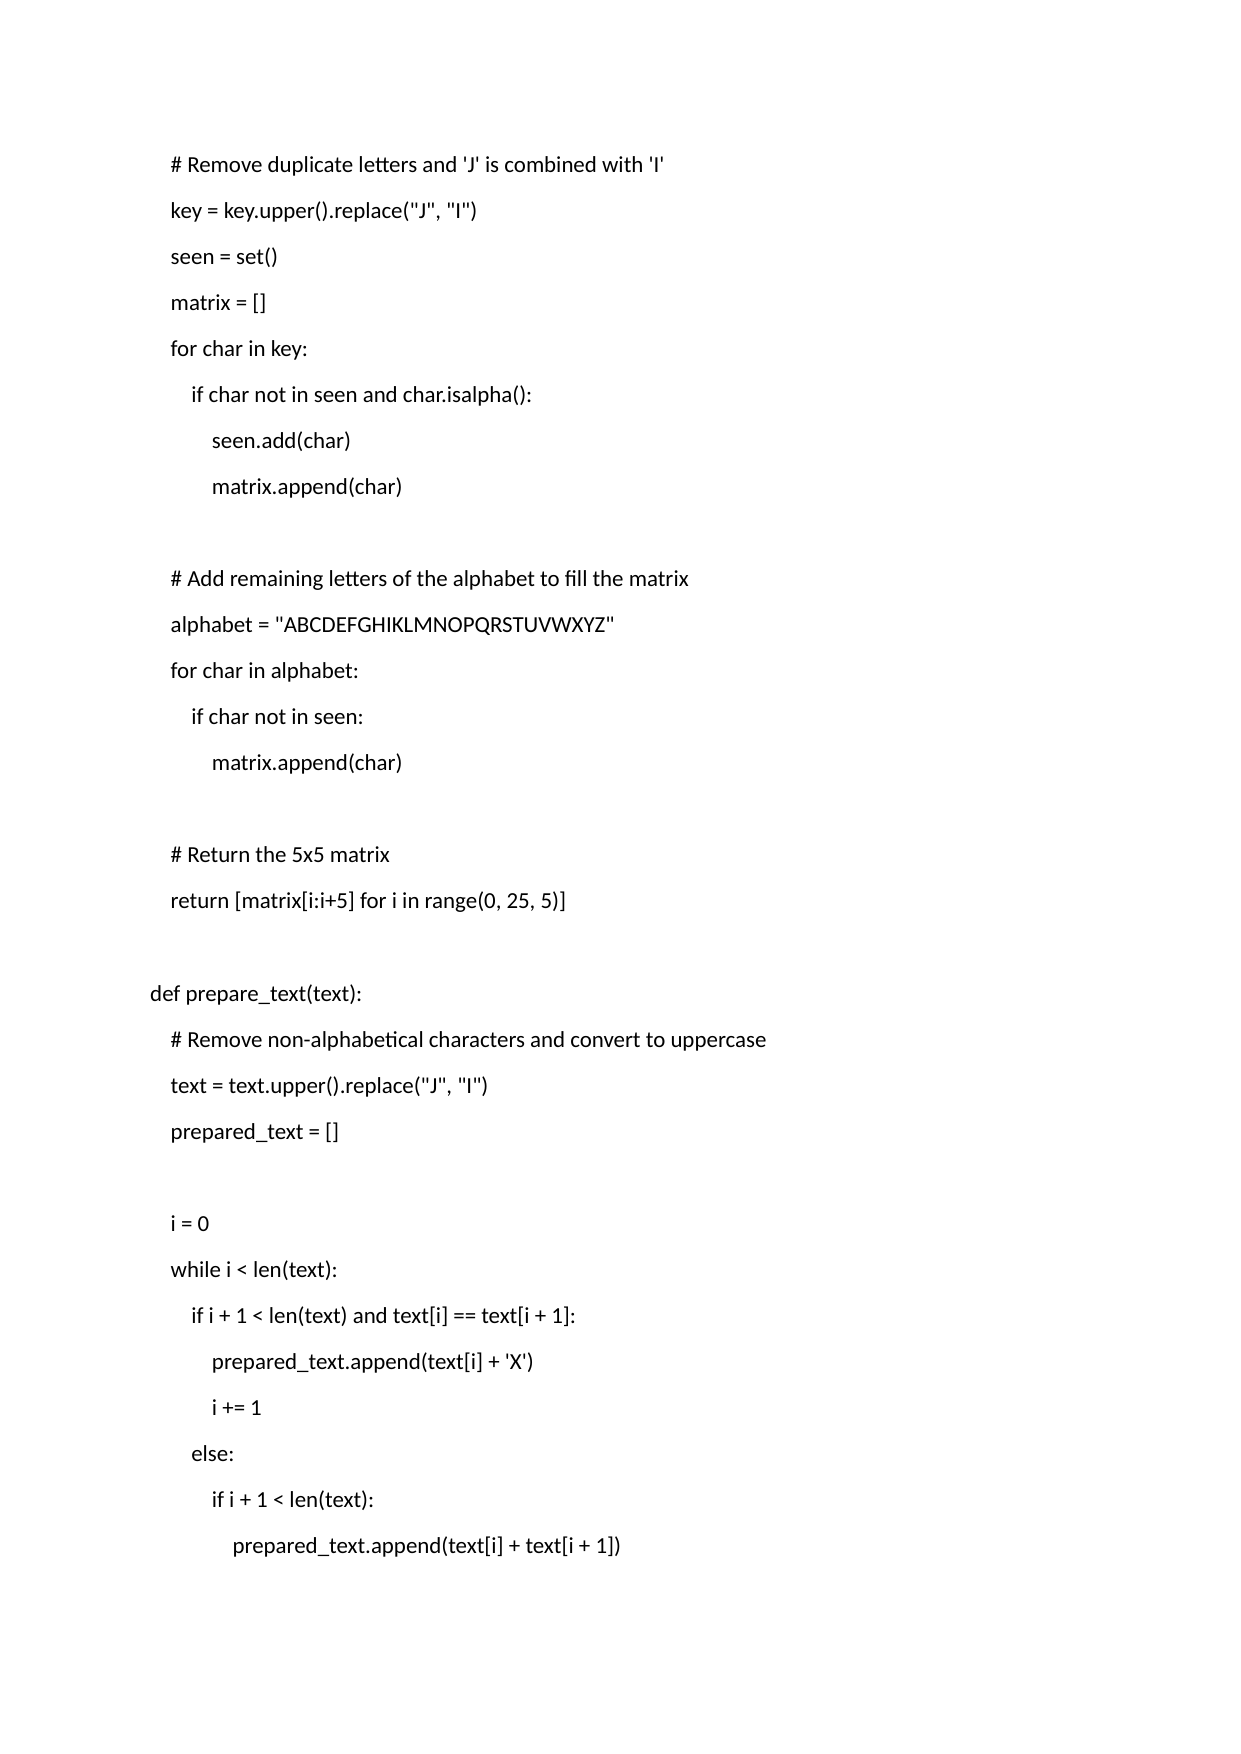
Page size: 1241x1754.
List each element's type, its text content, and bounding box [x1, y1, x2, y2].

text if char not in seen: [150, 702, 1090, 731]
text if char not in seen and char.isalpha(): [150, 380, 1090, 408]
text if i + 1 < len(text) and text[i] == text[i + 1]: [150, 1301, 1090, 1329]
text matrix.append(char) [150, 472, 1090, 500]
text # Add remaining letters of the alphabet to fill the matrix [150, 564, 1090, 592]
text prepared_text = [] [150, 1117, 1090, 1145]
text # Remove non-alphabetical characters and convert to uppercase [150, 1025, 1090, 1053]
text prepared_text.append(text[i] + text[i + 1]) [150, 1531, 1090, 1559]
text # Remove duplicate letters and 'J' is combined with 'I' [150, 150, 1090, 178]
text while i < len(text): [150, 1255, 1090, 1283]
text prepared_text.append(text[i] + 'X') [150, 1347, 1090, 1375]
text seen = set() [150, 242, 1090, 270]
text # Return the 5x5 matrix [150, 841, 1090, 869]
text matrix = [] [150, 288, 1090, 316]
text def prepare_text(text): [150, 979, 1090, 1007]
text i = 0 [150, 1209, 1090, 1237]
text if i + 1 < len(text): [150, 1485, 1090, 1513]
text for char in key: [150, 334, 1090, 362]
text else: [150, 1439, 1090, 1467]
text i += 1 [150, 1393, 1090, 1421]
text matrix.append(char) [150, 748, 1090, 777]
text key = key.upper().replace("J", "I") [150, 196, 1090, 224]
text alphabet = "ABCDEFGHIKLMNOPQRSTUVWXYZ" [150, 610, 1090, 638]
text text = text.upper().replace("J", "I") [150, 1071, 1090, 1099]
text seen.add(char) [150, 426, 1090, 454]
text return [matrix[i:i+5] for i in range(0, 25, 5)] [150, 887, 1090, 915]
text for char in alphabet: [150, 656, 1090, 684]
